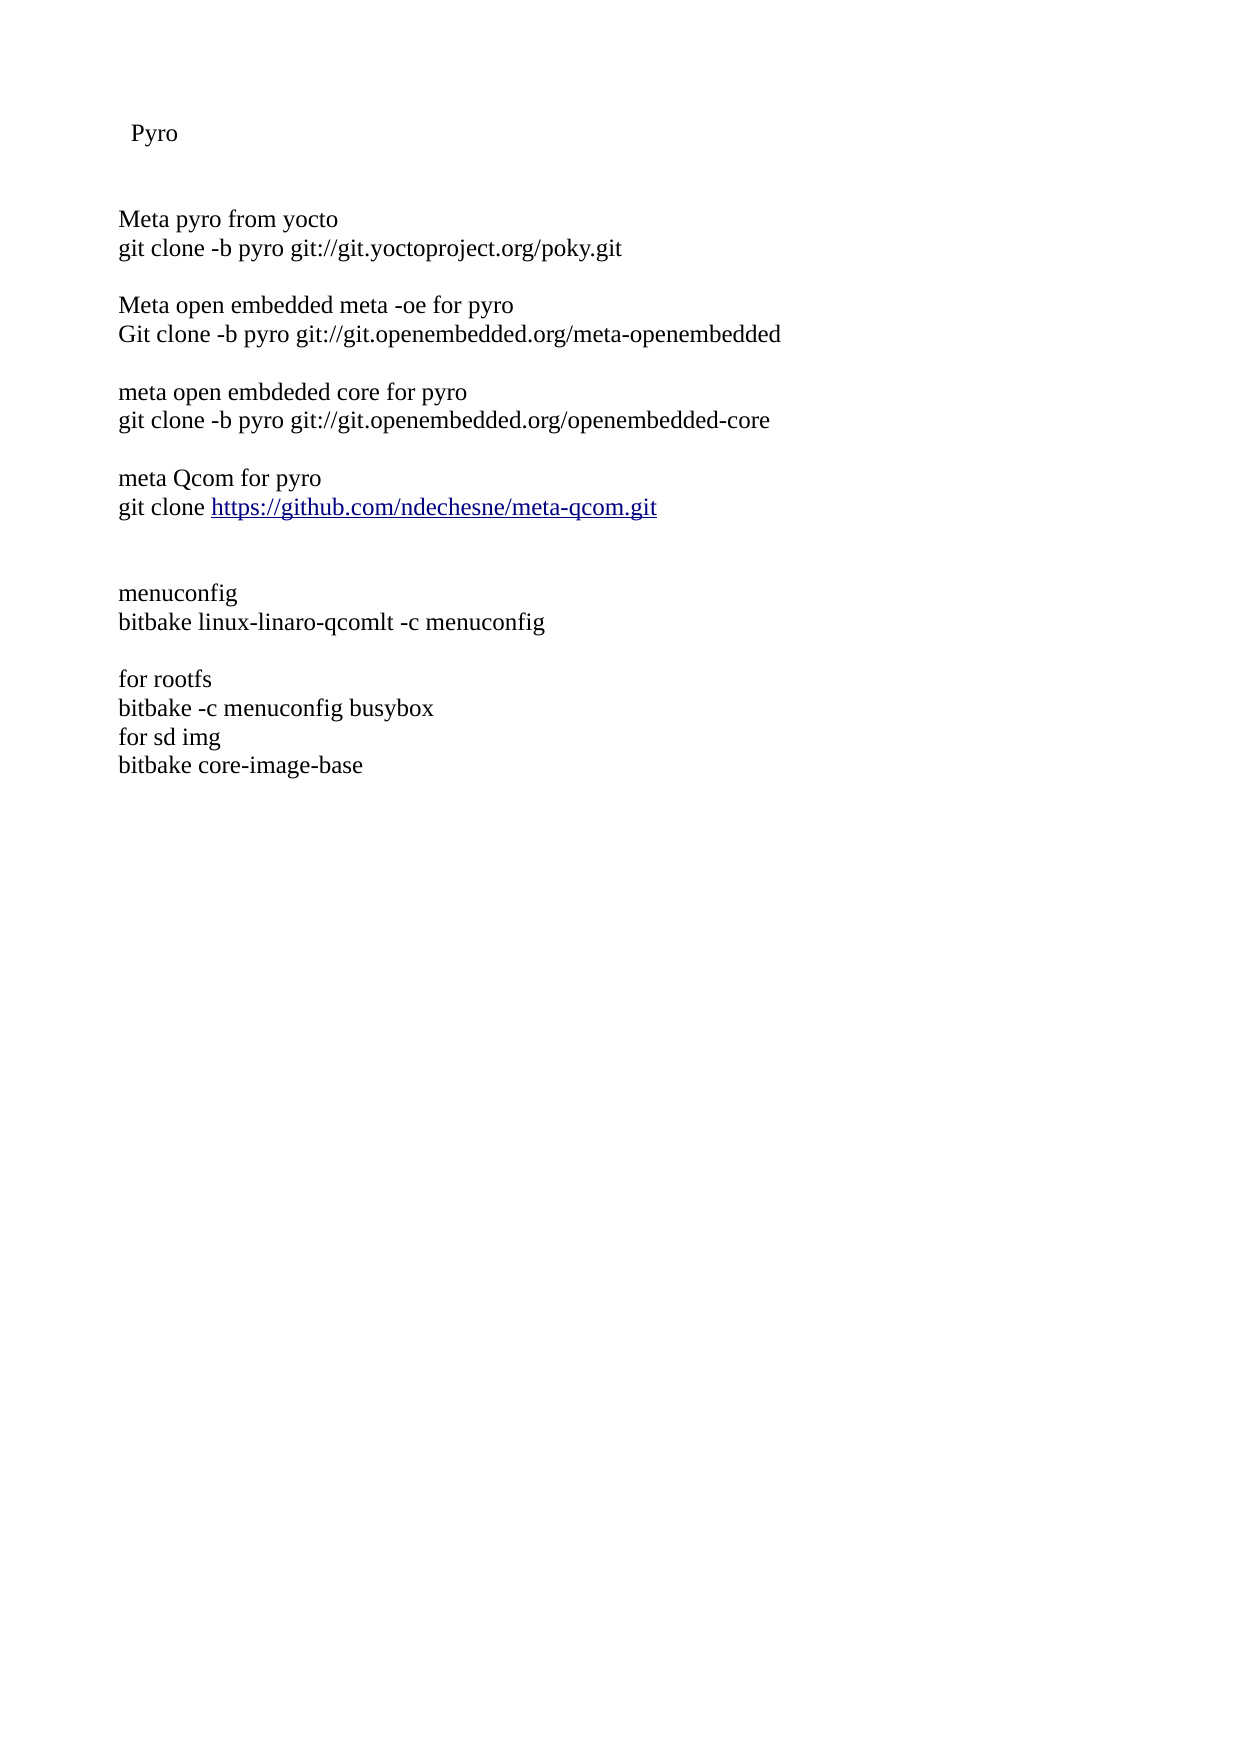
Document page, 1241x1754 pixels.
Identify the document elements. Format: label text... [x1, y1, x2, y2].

text git clone -b pyro git://git.openembedded.org/openembedded-core [118, 406, 1122, 434]
text for sd img [118, 722, 1122, 751]
text bitbake -c menuconfig busybox [118, 693, 1122, 722]
text for rootfs [118, 664, 1122, 693]
text bitbake core-image-base [118, 751, 1122, 779]
text Pyro [118, 118, 1122, 147]
text menuconfig [118, 578, 1122, 607]
text Meta pyro from yocto [118, 204, 1122, 233]
text git clone https://github.com/ndechesne/meta-qcom.git [118, 492, 1122, 521]
text meta Qcom for pyro [118, 463, 1122, 492]
text git clone -b pyro git://git.yoctoproject.org/poky.git [118, 233, 1122, 262]
text meta open embdeded core for pyro [118, 377, 1122, 406]
text bitbake linux-linaro-qcomlt -c menuconfig [118, 607, 1122, 636]
text Meta open embedded meta -oe for pyro [118, 291, 1122, 319]
text Git clone -b pyro git://git.openembedded.org/meta-openembedded [118, 319, 1122, 348]
